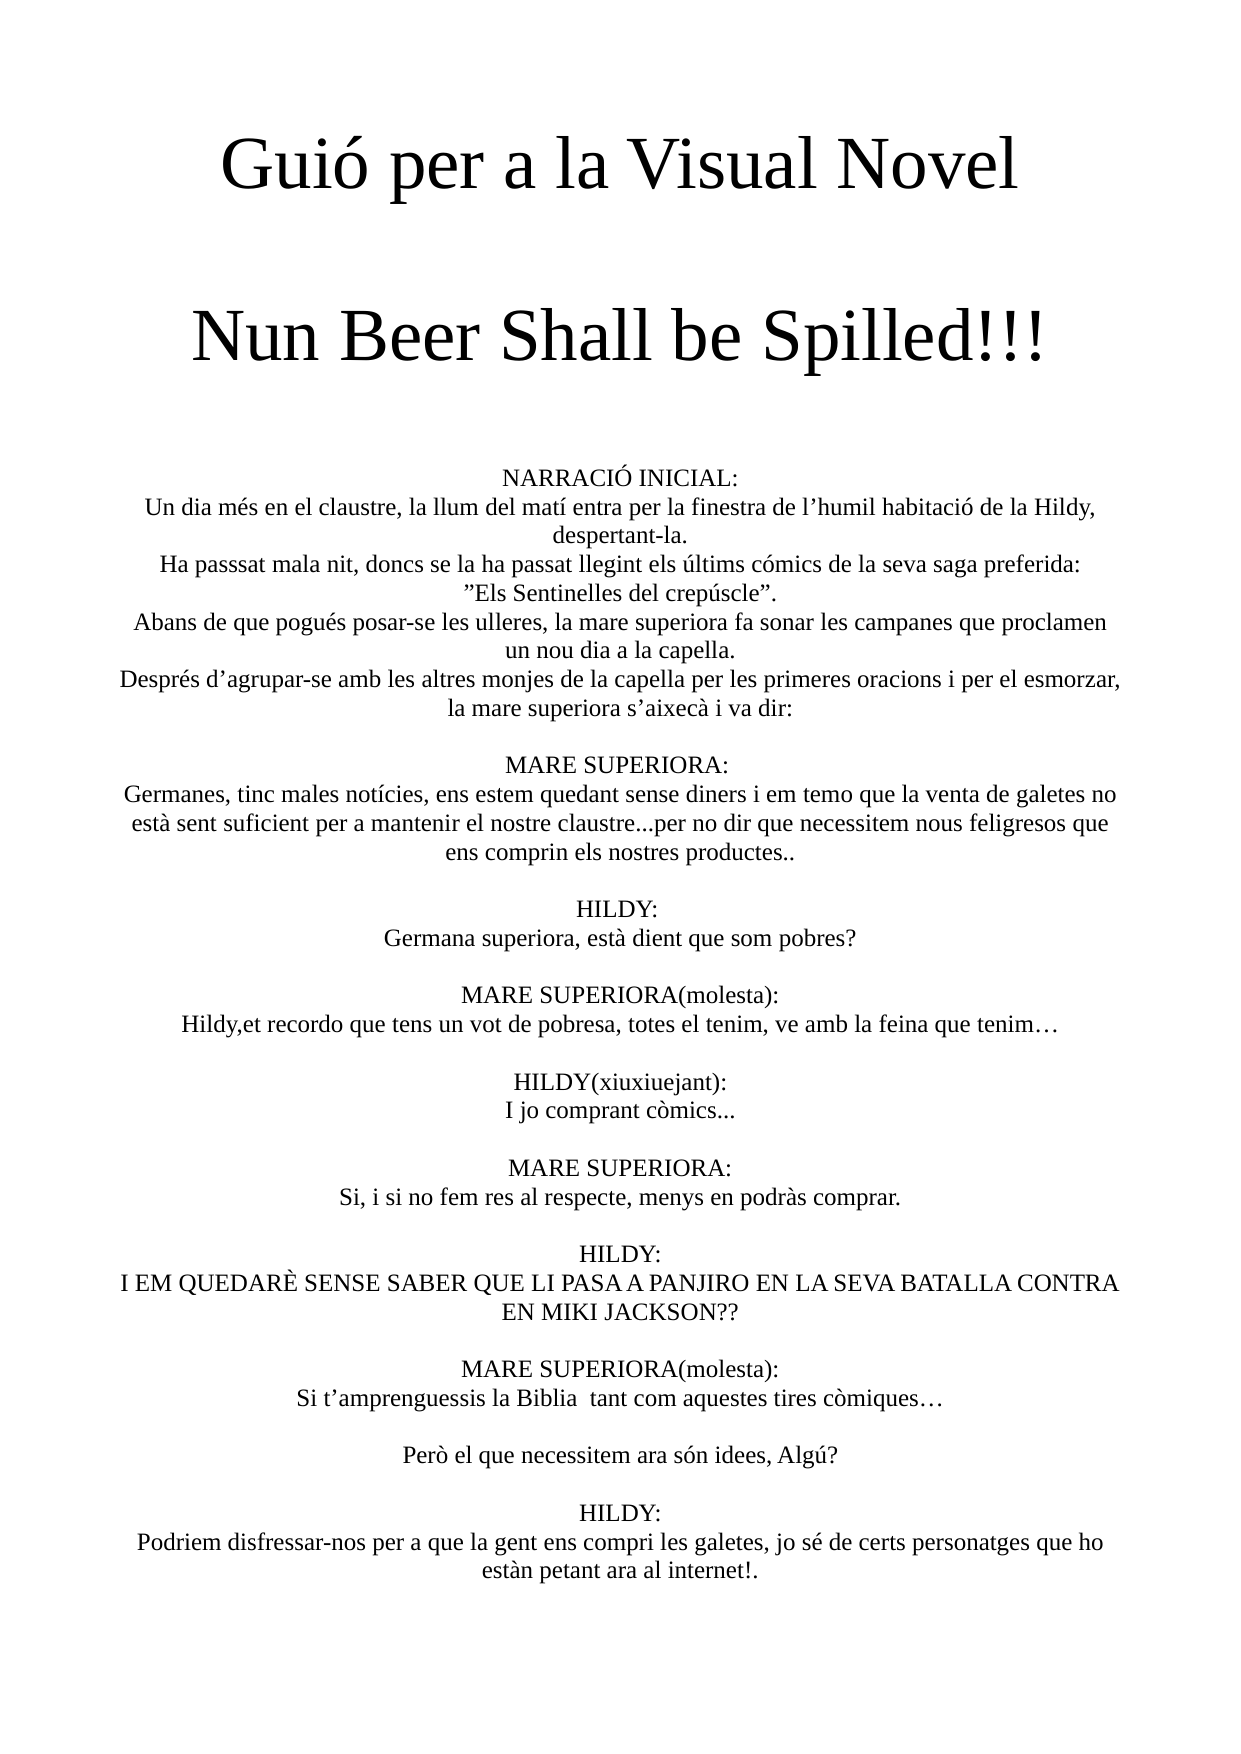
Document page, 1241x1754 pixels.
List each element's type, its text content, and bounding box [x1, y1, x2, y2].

text MARE SUPERIORA(molesta): [118, 981, 1122, 1009]
text Podriem disfressar-nos per a que la gent ens compri les galetes, jo sé de certs personatges que ho estàn petant ara al internet!. [118, 1527, 1122, 1584]
text Germanes, tinc males notícies, ens estem quedant sense diners i em temo que la venta de galetes no està sent suficient per a mantenir el nostre claustre...per no dir que necessitem nous feligresos que ens comprin els nostres productes.. [118, 779, 1122, 866]
text MARE SUPERIORA(molesta): [118, 1354, 1122, 1383]
text Guió per a la Visual Novel [118, 118, 1122, 204]
text NARRACIÓ INICIAL: [118, 463, 1122, 492]
text Germana superiora, està dient que som pobres? [118, 923, 1122, 952]
text I EM QUEDARÈ SENSE SABER QUE LI PASA A PANJIRO EN LA SEVA BATALLA CONTRA EN MIKI JACKSON?? [118, 1268, 1122, 1326]
text Nun Beer Shall be Spilled!!! [118, 291, 1122, 377]
text MARE SUPERIORA: [118, 751, 1122, 779]
text Però el que necessitem ara són idees, Algú? [118, 1441, 1122, 1469]
text Hildy,et recordo que tens un vot de pobresa, totes el tenim, ve amb la feina que tenim… [118, 1009, 1122, 1038]
text Després d’agrupar-se amb les altres monjes de la capella per les primeres oracions i per el esmorzar, la mare superiora s’aixecà i va dir: [118, 664, 1122, 722]
text Ha passsat mala nit, doncs se la ha passat llegint els últims cómics de la seva saga preferida: [118, 549, 1122, 578]
text HILDY: [118, 1239, 1122, 1268]
text Si, i si no fem res al respecte, menys en podràs comprar. [118, 1182, 1122, 1211]
text ”Els Sentinelles del crepúscle”. [118, 578, 1122, 607]
text Un dia més en el claustre, la llum del matí entra per la finestra de l’humil habitació de la Hildy, despertant-la. [118, 492, 1122, 549]
text HILDY: [118, 1498, 1122, 1527]
text HILDY(xiuxiuejant): [118, 1067, 1122, 1096]
text HILDY: [118, 894, 1122, 923]
text MARE SUPERIORA: [118, 1153, 1122, 1182]
text Abans de que pogués posar-se les ulleres, la mare superiora fa sonar les campanes que proclamen un nou dia a la capella. [118, 607, 1122, 664]
text I jo comprant còmics... [118, 1096, 1122, 1124]
text Si t’amprenguessis la Biblia tant com aquestes tires còmiques… [118, 1383, 1122, 1412]
